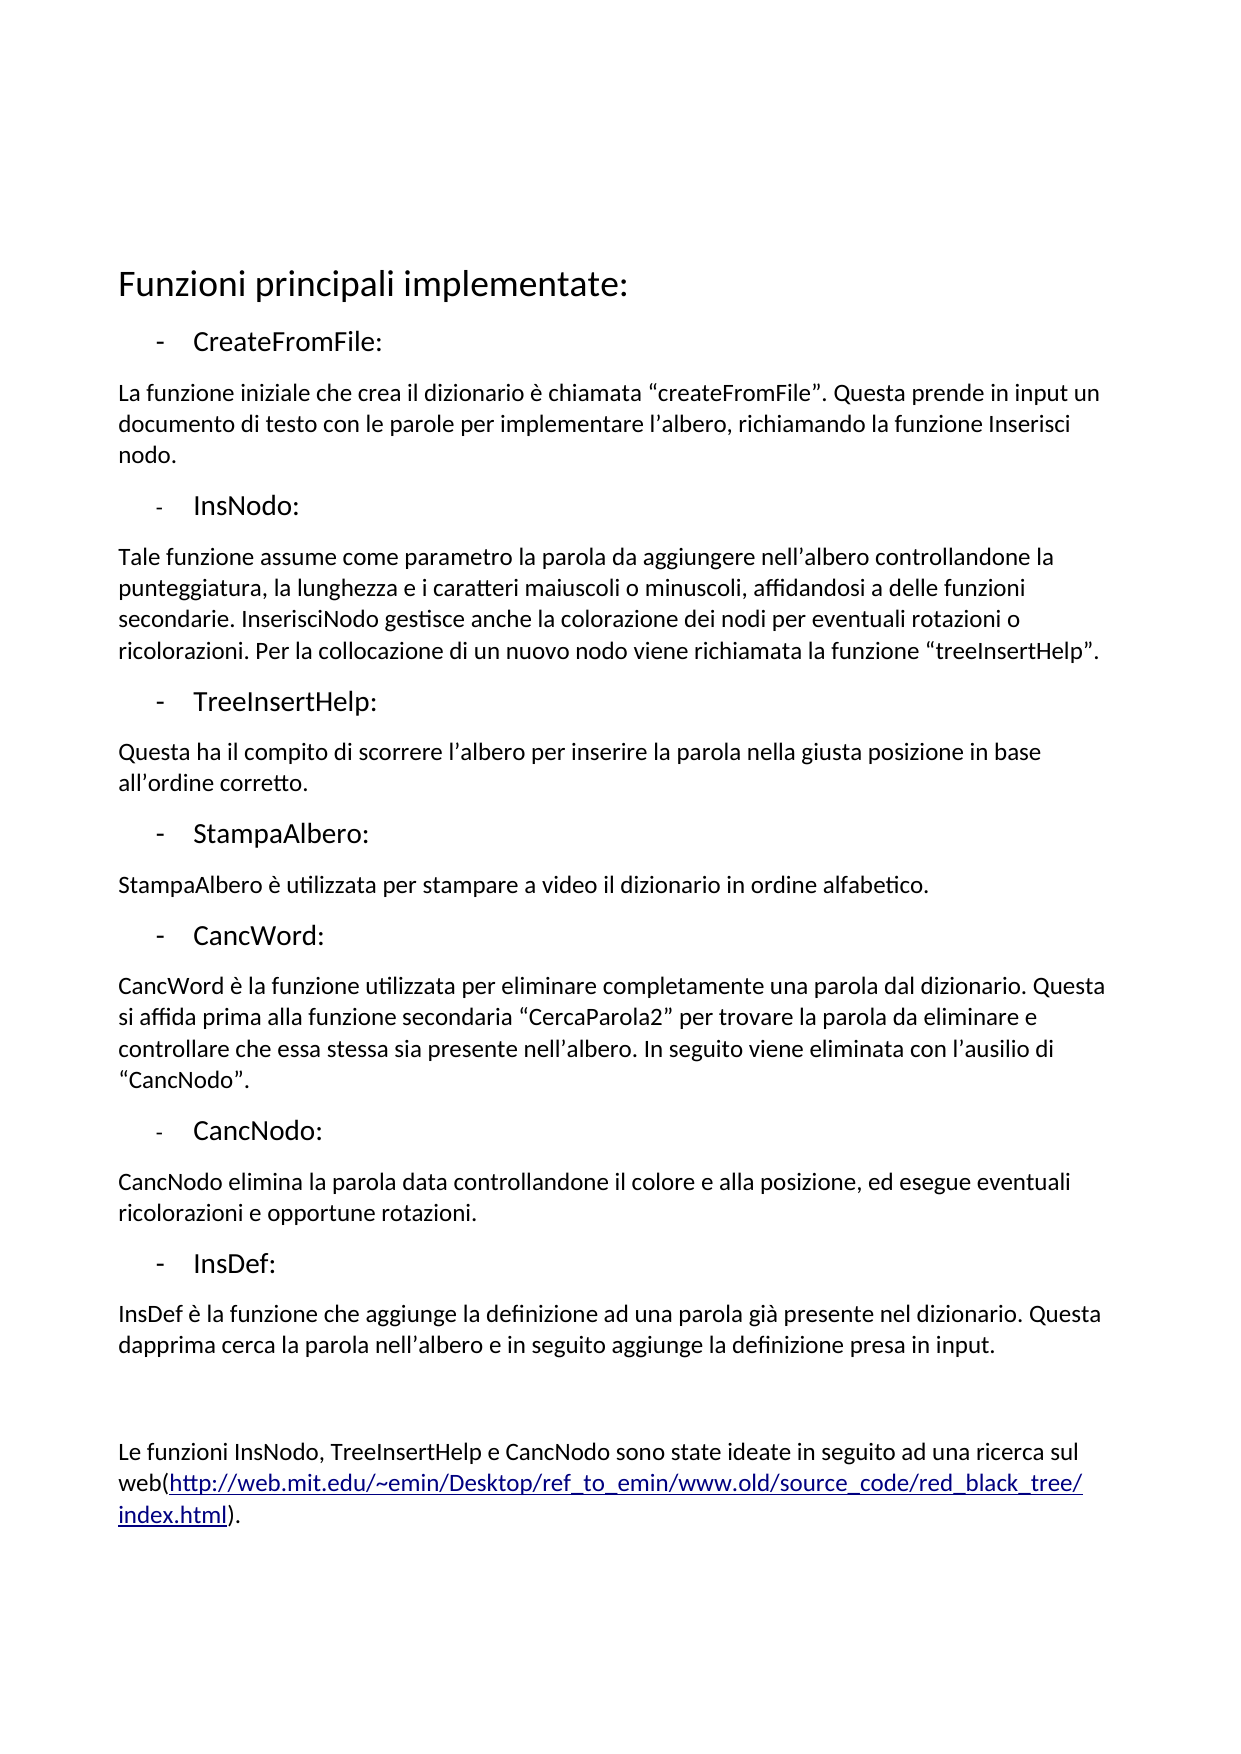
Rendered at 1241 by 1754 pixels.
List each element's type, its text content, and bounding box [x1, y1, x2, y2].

text Tale funzione assume come parametro la parola da aggiungere nell’albero controllandone la punteggiatura, la lunghezza e i caratteri maiuscoli o minuscoli, affidandosi a delle funzioni secondarie. InserisciNodo gestisce anche la colorazione dei nodi per eventuali rotazioni o ricolorazioni. Per la collocazione di un nuovo nodo viene richiamata la funzione “treeInsertHelp”. [118, 541, 1122, 665]
text Questa ha il compito di scorrere l’albero per inserire la parola nella giusta posizione in base all’ordine corretto. [118, 736, 1122, 798]
list CancWord: [156, 917, 1122, 952]
text Le funzioni InsNodo, TreeInsertHelp e CancNodo sono state ideate in seguito ad una ricerca sul web(http://web.mit.edu/~emin/Desktop/ref_to_emin/www.old/source_code/red_black_tree/index.html). [118, 1436, 1122, 1529]
list InsNodo: [156, 487, 1122, 523]
list InsDef: [156, 1245, 1122, 1281]
list CreateFromFile: [156, 323, 1122, 359]
list StampaAlbero: [156, 816, 1122, 851]
list TreeInsertHelp: [156, 683, 1122, 718]
list CancNodo: [156, 1112, 1122, 1148]
text StampaAlbero è utilizzata per stampare a video il dizionario in ordine alfabetico. [118, 869, 1122, 899]
text CancWord è la funzione utilizzata per eliminare completamente una parola dal dizionario. Questa si affida prima alla funzione secondaria “CercaParola2” per trovare la parola da eliminare e controllare che essa stessa sia presente nell’albero. In seguito viene eliminata con l’ausilio di “CancNodo”. [118, 970, 1122, 1095]
text La funzione iniziale che crea il dizionario è chiamata “createFromFile”. Questa prende in input un documento di testo con le parole per implementare l’albero, richiamando la funzione Inserisci nodo. [118, 377, 1122, 470]
text Funzioni principali implementate: [118, 259, 1122, 305]
text CancNodo elimina la parola data controllandone il colore e alla posizione, ed esegue eventuali ricolorazioni e opportune rotazioni. [118, 1166, 1122, 1227]
text InsDef è la funzione che aggiunge la definizione ad una parola già presente nel dizionario. Questa dapprima cerca la parola nell’albero e in seguito aggiunge la definizione presa in input. [118, 1298, 1122, 1360]
